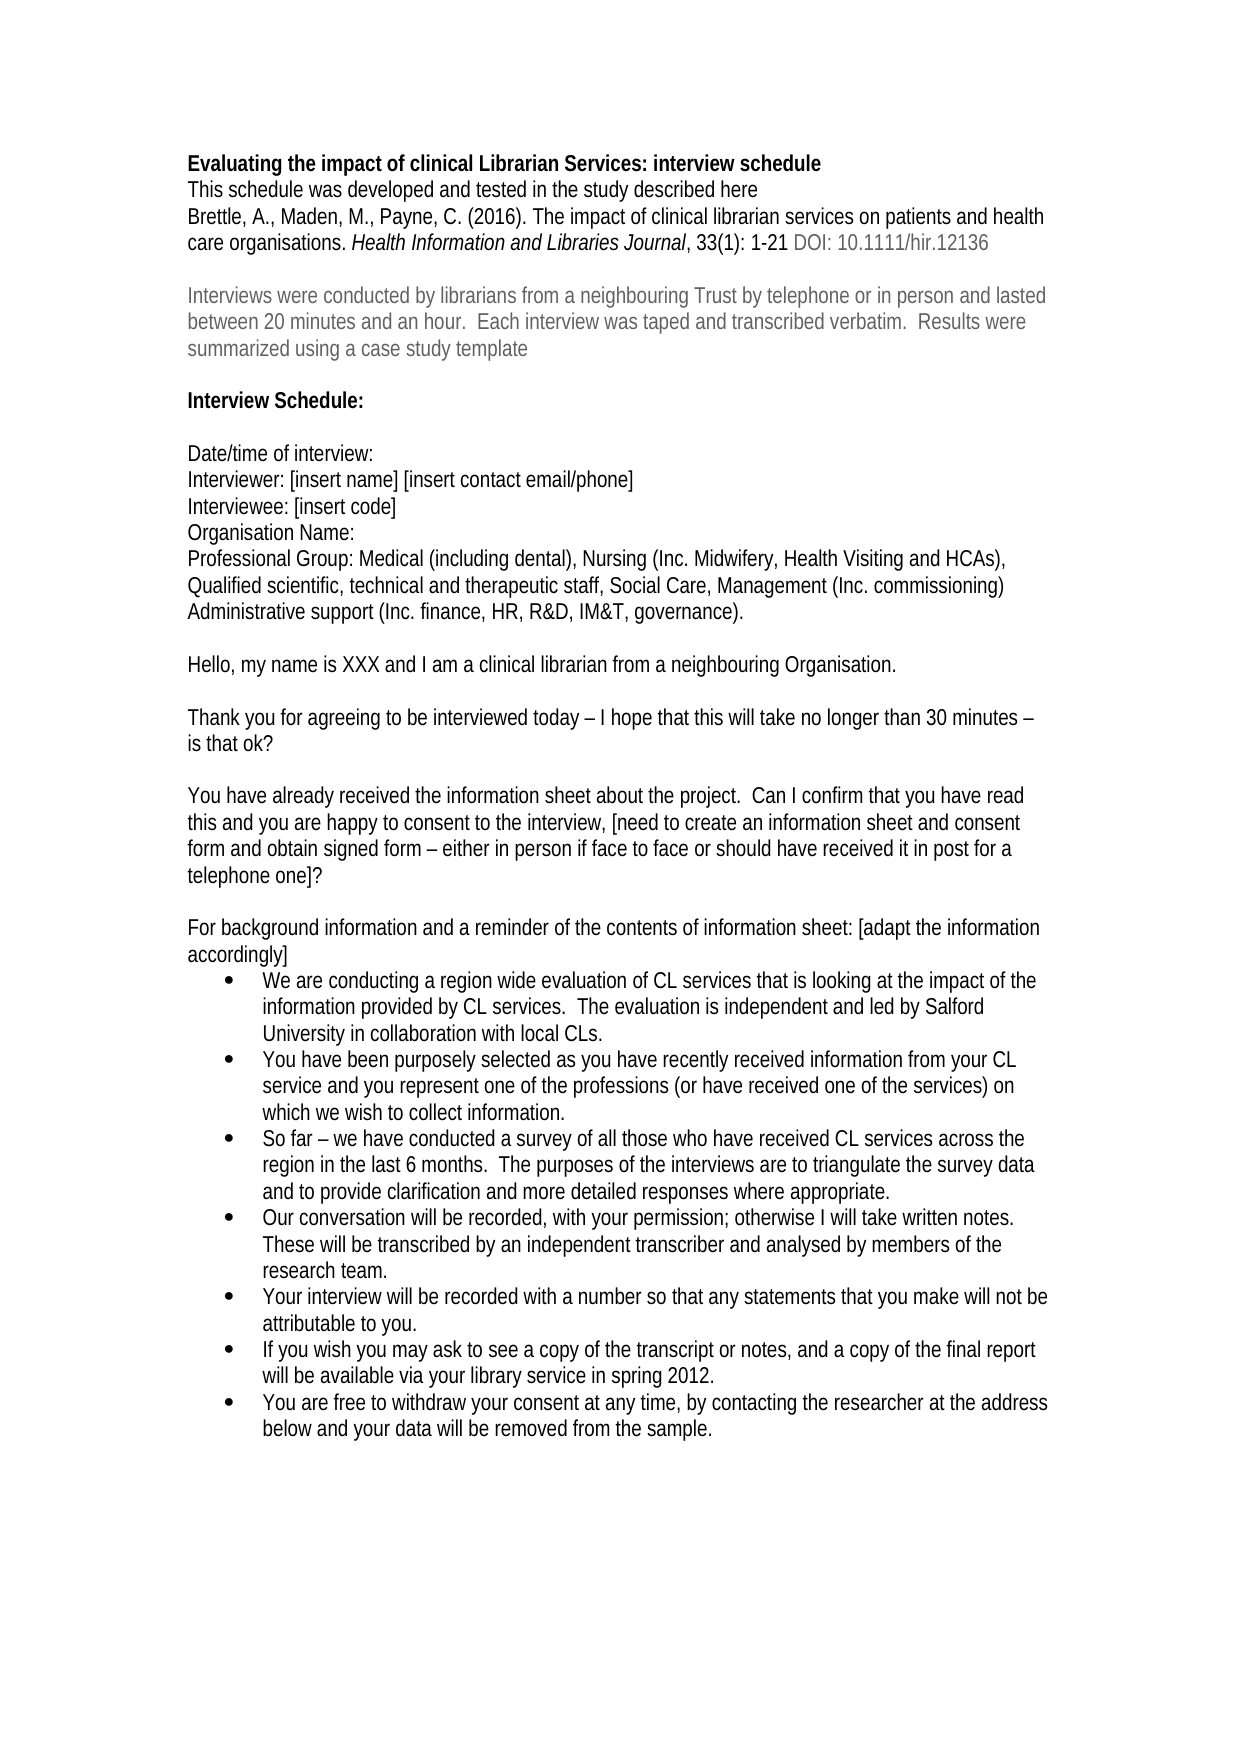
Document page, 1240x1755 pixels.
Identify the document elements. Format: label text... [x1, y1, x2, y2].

text Thank you for agreeing to be interviewed today – I hope that this will take no longer than 30 minutes – is that ok? [187, 703, 1052, 756]
list You have been purposely selected as you have recently received information from your CL service and you represent one of the professions (or have received one of the services) on which we wish to collect information. [225, 1046, 1052, 1125]
text Professional Group: Medical (including dental), Nursing (Inc. Midwifery, Health Visiting and HCAs), Qualified scientific, technical and therapeutic staff, Social Care, Management (Inc. commissioning) Administrative support (Inc. finance, HR, R&D, IM&T, governance). [187, 545, 1052, 624]
text This schedule was developed and tested in the study described here [187, 176, 1052, 203]
list If you wish you may ask to see a copy of the transcript or notes, and a copy of the final report will be available via your library service in spring 2012. [225, 1336, 1052, 1389]
text You have already received the information sheet about the project. Can I confirm that you have read this and you are happy to consent to the interview, [need to create an information sheet and consent form and obtain signed form – either in person if face to face or should have received it in post for a telephone one]? [187, 782, 1052, 888]
text Interview Schedule: [187, 387, 1052, 413]
list Our conversation will be recorded, with your permission; otherwise I will take written notes. These will be transcribed by an independent transcriber and analysed by members of the research team. [225, 1204, 1052, 1283]
list You are free to withdraw your consent at any time, by contacting the researcher at the address below and your data will be removed from the sample. [225, 1389, 1052, 1441]
text Interviews were conducted by librarians from a neighbouring Trust by telephone or in person and lasted between 20 minutes and an hour. Each interview was taped and transcribed verbatim. Results were summarized using a case study template [187, 282, 1052, 361]
text Hello, my name is XXX and I am a clinical librarian from a neighbouring Organisation. [187, 651, 1052, 677]
list We are conducting a region wide evaluation of CL services that is looking at the impact of the information provided by CL services. The evaluation is independent and led by Salford University in collaboration with local CLs. [225, 967, 1052, 1046]
text For background information and a reminder of the contents of information sheet: [adapt the information accordingly] [187, 914, 1052, 967]
text Date/time of interview: [187, 440, 1052, 466]
list Your interview will be recorded with a number so that any statements that you make will not be attributable to you. [225, 1283, 1052, 1336]
text Brettle, A., Maden, M., Payne, C. (2016). The impact of clinical librarian services on patients and health care organisations. Health Information and Libraries Journal, 33(1): 1-21 DOI: 10.1111/hir.12136 [187, 203, 1052, 255]
text Interviewer: [insert name] [insert contact email/phone] [187, 466, 1052, 493]
text Organisation Name: [187, 519, 1052, 545]
list So far – we have conducted a survey of all those who have received CL services across the region in the last 6 months. The purposes of the interviews are to triangulate the survey data and to provide clarification and more detailed responses where appropriate. [225, 1125, 1052, 1204]
text Evaluating the impact of clinical Librarian Services: interview schedule [187, 150, 1052, 176]
text Interviewee: [insert code] [187, 493, 1052, 519]
